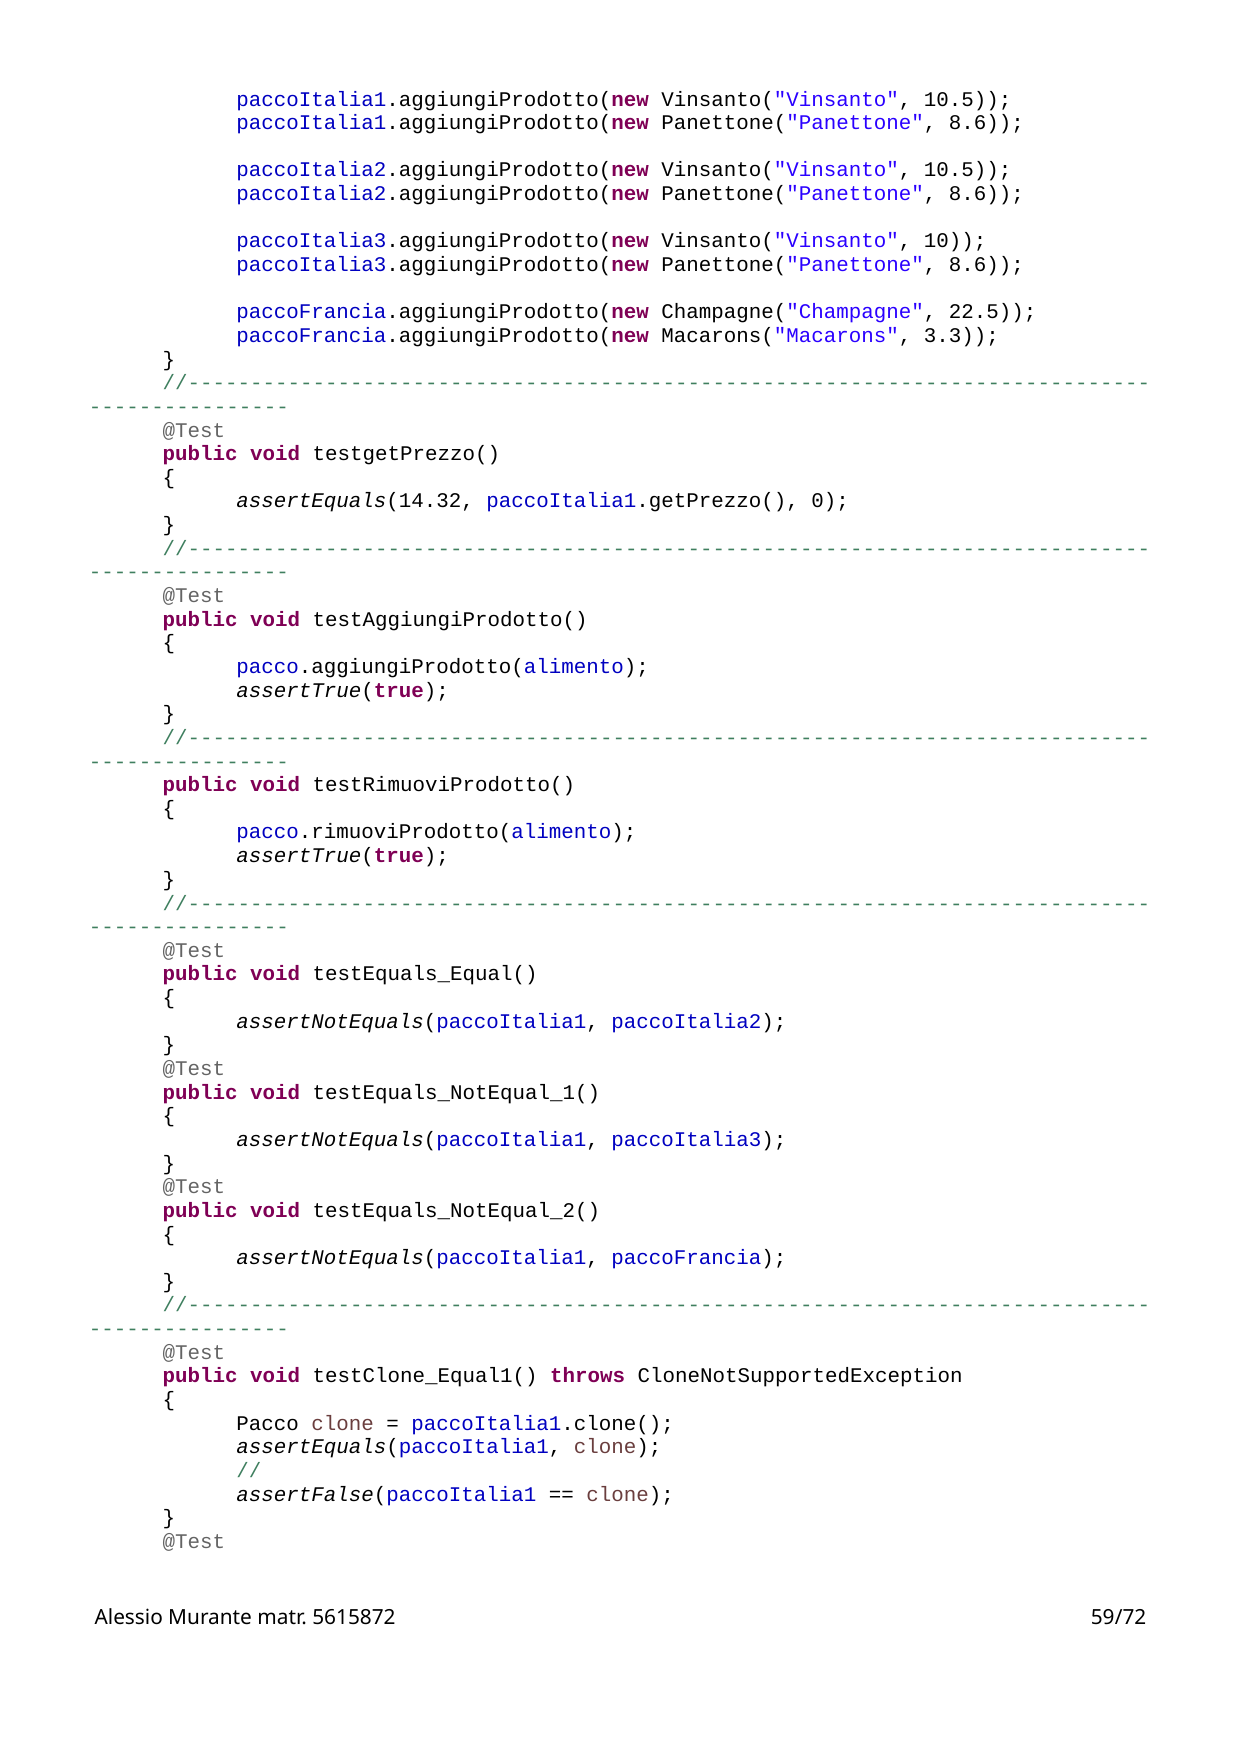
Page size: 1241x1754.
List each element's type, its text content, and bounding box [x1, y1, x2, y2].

text assertNotEquals(paccoItalia1, paccoFrancia); [88, 1247, 1152, 1271]
text { [88, 1105, 1152, 1129]
text assertTrue(true); [88, 680, 1152, 703]
text } [88, 1034, 1152, 1058]
text paccoFrancia.aggiungiProdotto(new Macarons("Macarons", 3.3)); [88, 325, 1152, 349]
text paccoItalia2.aggiungiProdotto(new Panettone("Panettone", 8.6)); [88, 183, 1152, 207]
text } [88, 703, 1152, 727]
text } [88, 1153, 1152, 1176]
text public void testEquals_Equal() [88, 963, 1152, 987]
text @Test [88, 585, 1152, 609]
text paccoItalia2.aggiungiProdotto(new Vinsanto("Vinsanto", 10.5)); [88, 159, 1152, 183]
text public void testEquals_NotEqual_1() [88, 1082, 1152, 1105]
text @Test [88, 1531, 1152, 1554]
text paccoFrancia.aggiungiProdotto(new Champagne("Champagne", 22.5)); [88, 301, 1152, 325]
text { [88, 987, 1152, 1011]
text assertFalse(paccoItalia1 == clone); [88, 1484, 1152, 1507]
text } [88, 1507, 1152, 1531]
text //--------------------------------------------------------------------------------------------- [88, 1294, 1152, 1342]
text public void testAggiungiProdotto() [88, 609, 1152, 632]
text //--------------------------------------------------------------------------------------------- [88, 538, 1152, 585]
text assertNotEquals(paccoItalia1, paccoItalia2); [88, 1011, 1152, 1034]
text { [88, 798, 1152, 822]
text paccoItalia1.aggiungiProdotto(new Panettone("Panettone", 8.6)); [88, 112, 1152, 136]
text public void testgetPrezzo() [88, 443, 1152, 467]
text @Test [88, 419, 1152, 443]
text { [88, 632, 1152, 656]
text @Test [88, 1058, 1152, 1082]
text } [88, 869, 1152, 892]
text assertEquals(paccoItalia1, clone); [88, 1436, 1152, 1460]
text pacco.aggiungiProdotto(alimento); [88, 656, 1152, 680]
text @Test [88, 1342, 1152, 1365]
text //--------------------------------------------------------------------------------------------- [88, 727, 1152, 774]
text paccoItalia3.aggiungiProdotto(new Vinsanto("Vinsanto", 10)); [88, 230, 1152, 254]
text public void testEquals_NotEqual_2() [88, 1200, 1152, 1223]
text public void testClone_Equal1() throws CloneNotSupportedException [88, 1365, 1152, 1389]
text } [88, 514, 1152, 538]
text // [88, 1460, 1152, 1484]
text assertTrue(true); [88, 845, 1152, 869]
text pacco.rimuoviProdotto(alimento); [88, 822, 1152, 845]
text //--------------------------------------------------------------------------------------------- [88, 892, 1152, 940]
text assertEquals(14.32, paccoItalia1.getPrezzo(), 0); [88, 491, 1152, 514]
text } [88, 1271, 1152, 1294]
text @Test [88, 1176, 1152, 1200]
text @Test [88, 940, 1152, 963]
text assertNotEquals(paccoItalia1, paccoItalia3); [88, 1129, 1152, 1153]
text { [88, 467, 1152, 491]
text public void testRimuoviProdotto() [88, 774, 1152, 798]
text { [88, 1223, 1152, 1247]
text //--------------------------------------------------------------------------------------------- [88, 372, 1152, 419]
text paccoItalia3.aggiungiProdotto(new Panettone("Panettone", 8.6)); [88, 254, 1152, 278]
text } [88, 349, 1152, 372]
text paccoItalia1.aggiungiProdotto(new Vinsanto("Vinsanto", 10.5)); [88, 88, 1152, 112]
text { [88, 1389, 1152, 1413]
text Pacco clone = paccoItalia1.clone(); [88, 1413, 1152, 1436]
